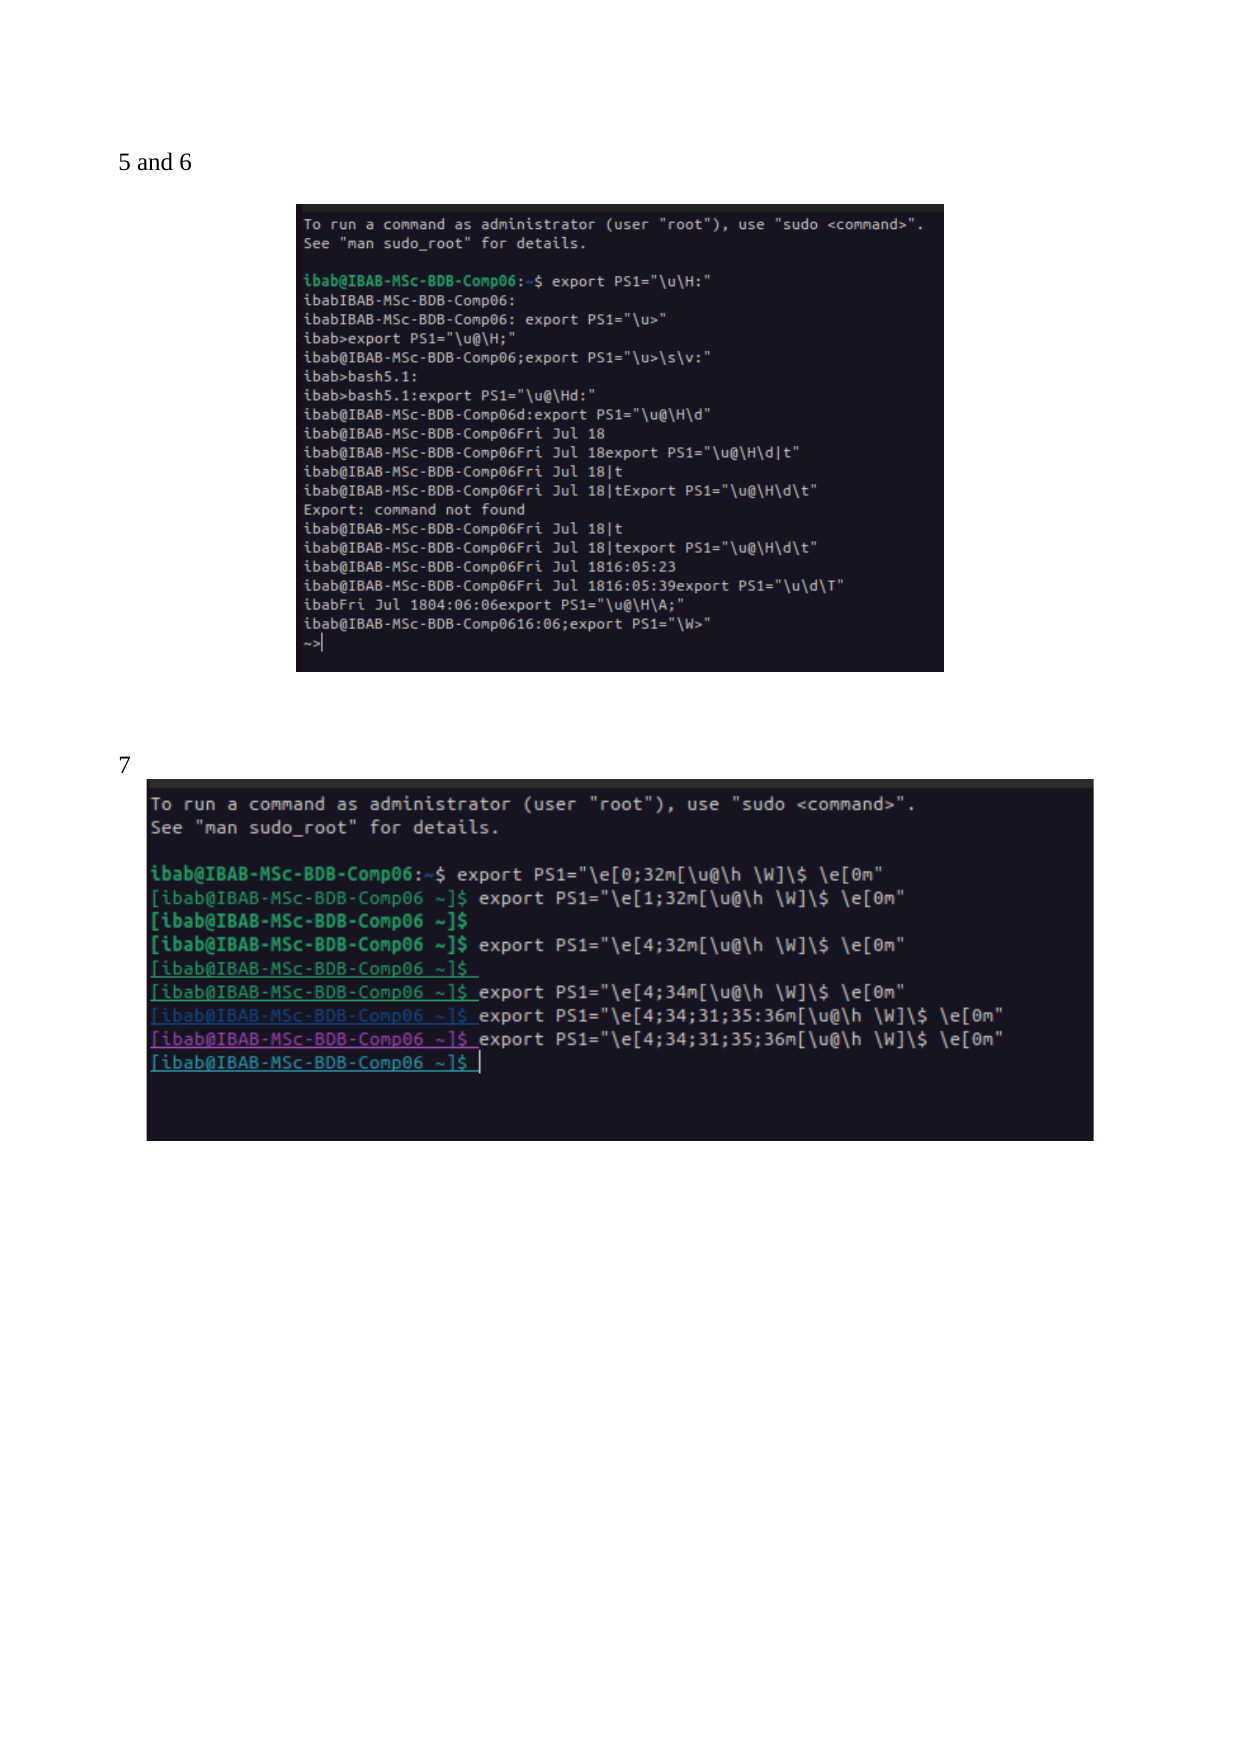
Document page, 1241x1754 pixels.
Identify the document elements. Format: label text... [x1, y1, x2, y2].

text 7 [118, 751, 1122, 779]
picture [296, 204, 944, 672]
text 5 and 6 [118, 147, 1122, 176]
picture [146, 779, 1094, 1141]
